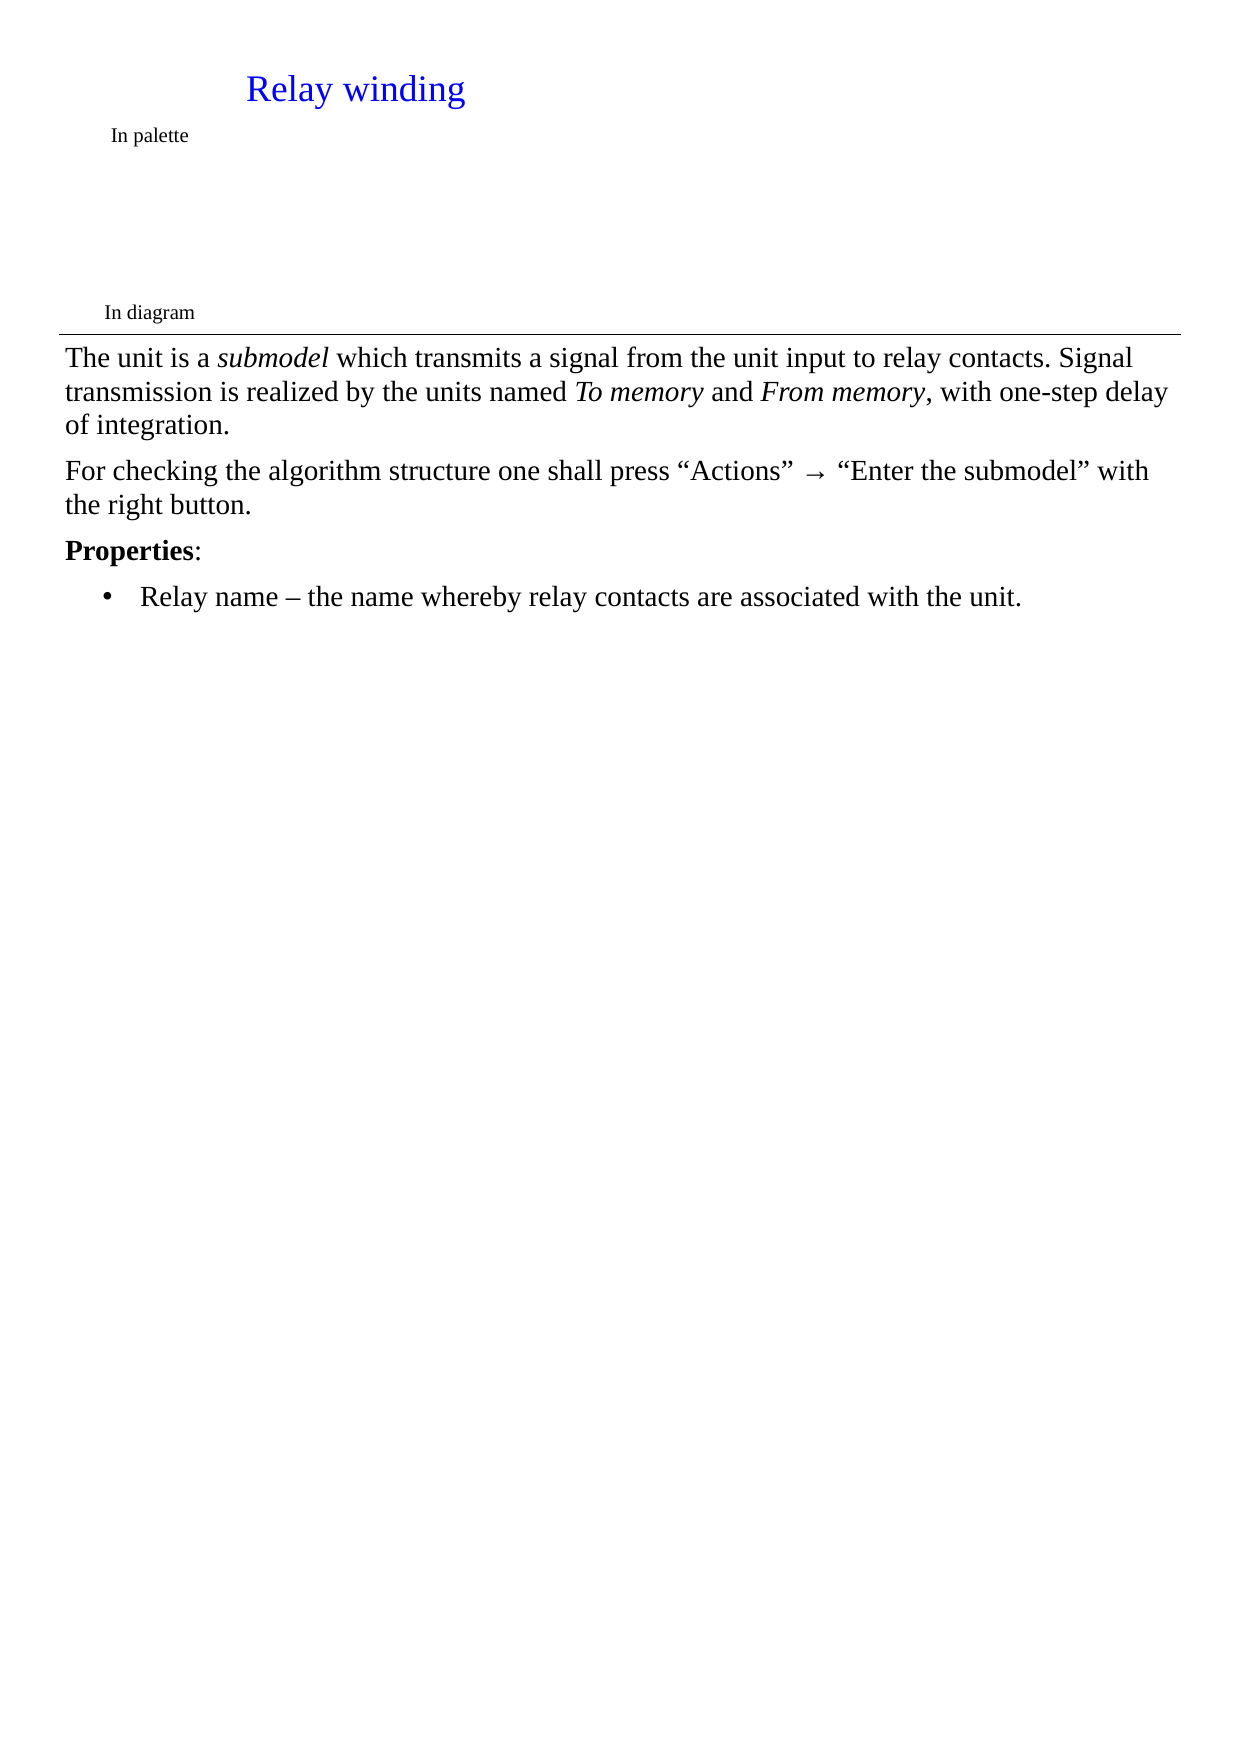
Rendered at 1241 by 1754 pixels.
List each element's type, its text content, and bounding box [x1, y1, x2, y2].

table_cell The unit is a submodel which transmits a signal from the unit input to relay contacts. Signal transmission is realized by the units named To memory and From memory, with one-step delay of integration. For checking the algorithm structure one shall press “Actions” → “Enter the submodel” with the right button. Properties: Relay name – the name whereby relay contacts are associated with the unit. [59, 335, 1181, 631]
table_cell [59, 158, 240, 294]
table_cell [240, 158, 1181, 294]
table_cell In palette [59, 117, 240, 157]
table_cell In diagram [59, 294, 240, 334]
table_cell [240, 294, 1181, 334]
table_cell [240, 117, 1181, 157]
table_header Relay winding [240, 59, 1181, 117]
table_header [59, 59, 240, 117]
